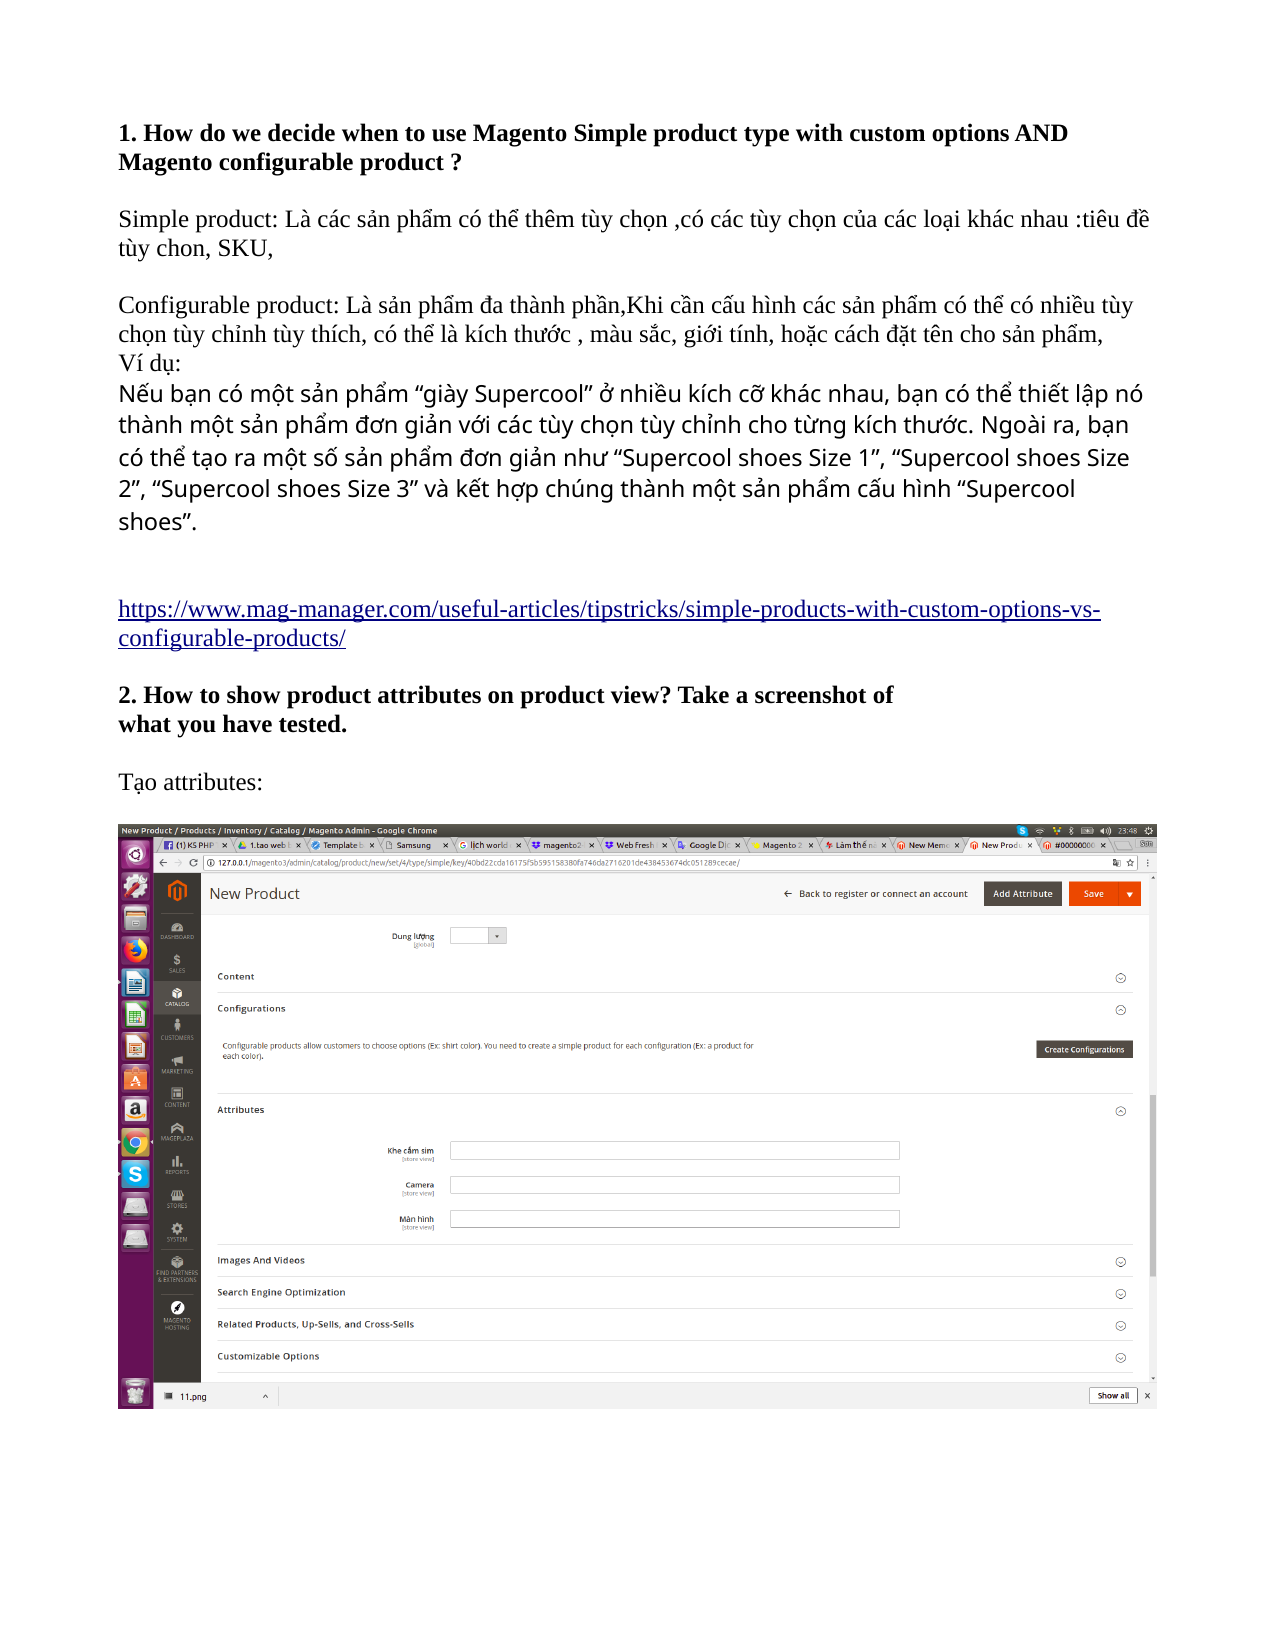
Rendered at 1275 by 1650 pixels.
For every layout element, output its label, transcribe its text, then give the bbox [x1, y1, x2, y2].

text 1. How do we decide when to use Magento Simple product type with custom options AND Magento configurable product ? [118, 118, 1157, 176]
text Simple product: Là các sản phẩm có thể thêm tùy chọn ,có các tùy chọn của các loại khác nhau :tiêu đề tùy chon, SKU, [118, 204, 1157, 262]
text 2. How to show product attributes on product view? Take a screenshot of [118, 681, 1157, 709]
text https://www.mag-manager.com/useful-articles/tipstricks/simple-products-with-custom-options-vs-configurable-products/ [118, 594, 1157, 652]
text what you have tested. [118, 709, 1157, 738]
text Tạo attributes: [118, 767, 1157, 796]
text Nếu bạn có một sản phẩm “giày Supercool” ở nhiều kích cỡ khác nhau, bạn có thể thiết lập nó thành một sản phẩm đơn giản với các tùy chọn tùy chỉnh cho từng kích thước. Ngoài ra, bạn có thể tạo ra một số sản phẩm đơn giản như “Supercool shoes Size 1”, “Supercool shoes Size 2”, “Supercool shoes Size 3” và kết hợp chúng thành một sản phẩm cấu hình “Supercool shoes”. [118, 377, 1157, 537]
text Ví dụ: [118, 348, 1157, 377]
text Configurable product: Là sản phẩm đa thành phần,Khi cần cấu hình các sản phẩm có thể có nhiều tùy chọn tùy chỉnh tùy thích, có thể là kích thước , màu sắc, giới tính, hoặc cách đặt tên cho sản phẩm, [118, 291, 1157, 348]
picture [118, 824, 1157, 1409]
